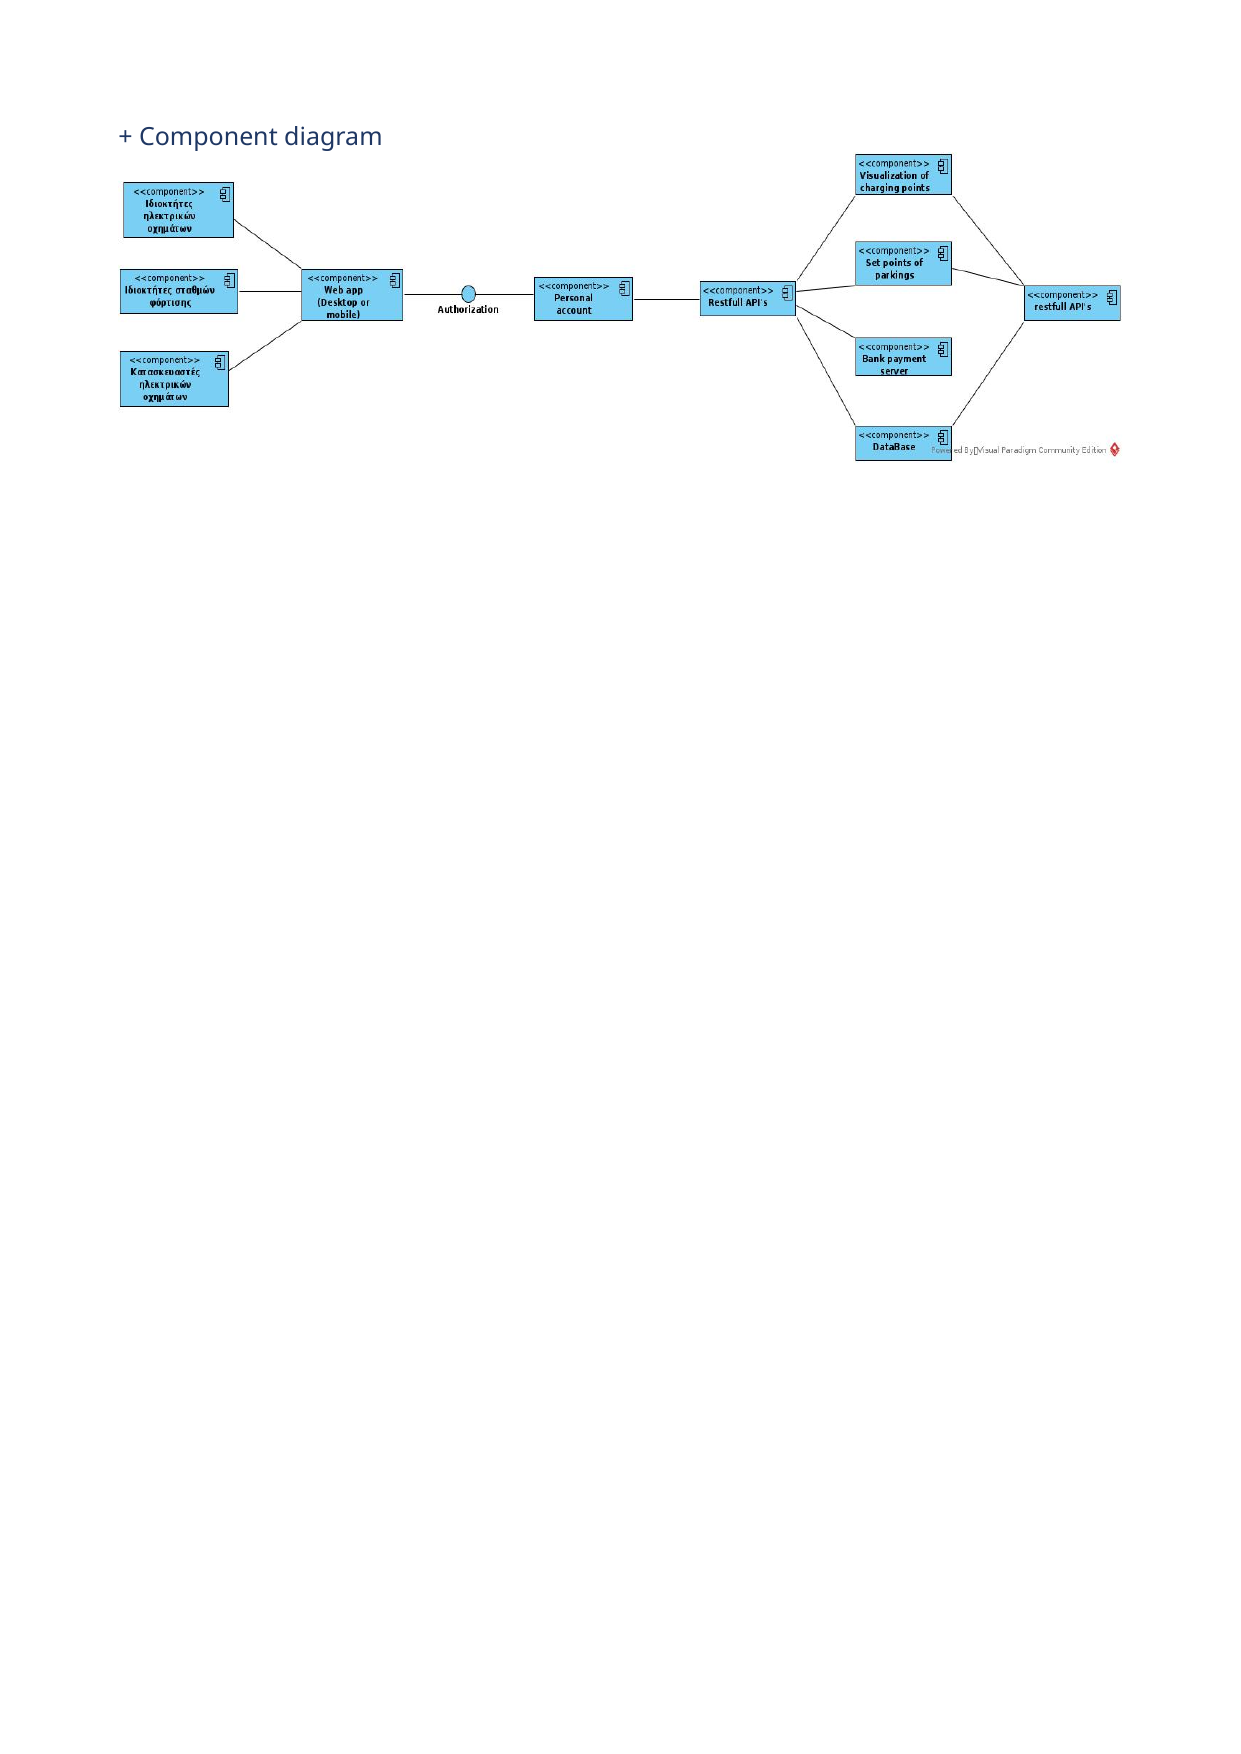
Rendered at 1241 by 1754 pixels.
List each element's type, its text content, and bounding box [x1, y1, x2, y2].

subtitle + Component diagram [118, 118, 1122, 152]
picture [118, 152, 1123, 464]
